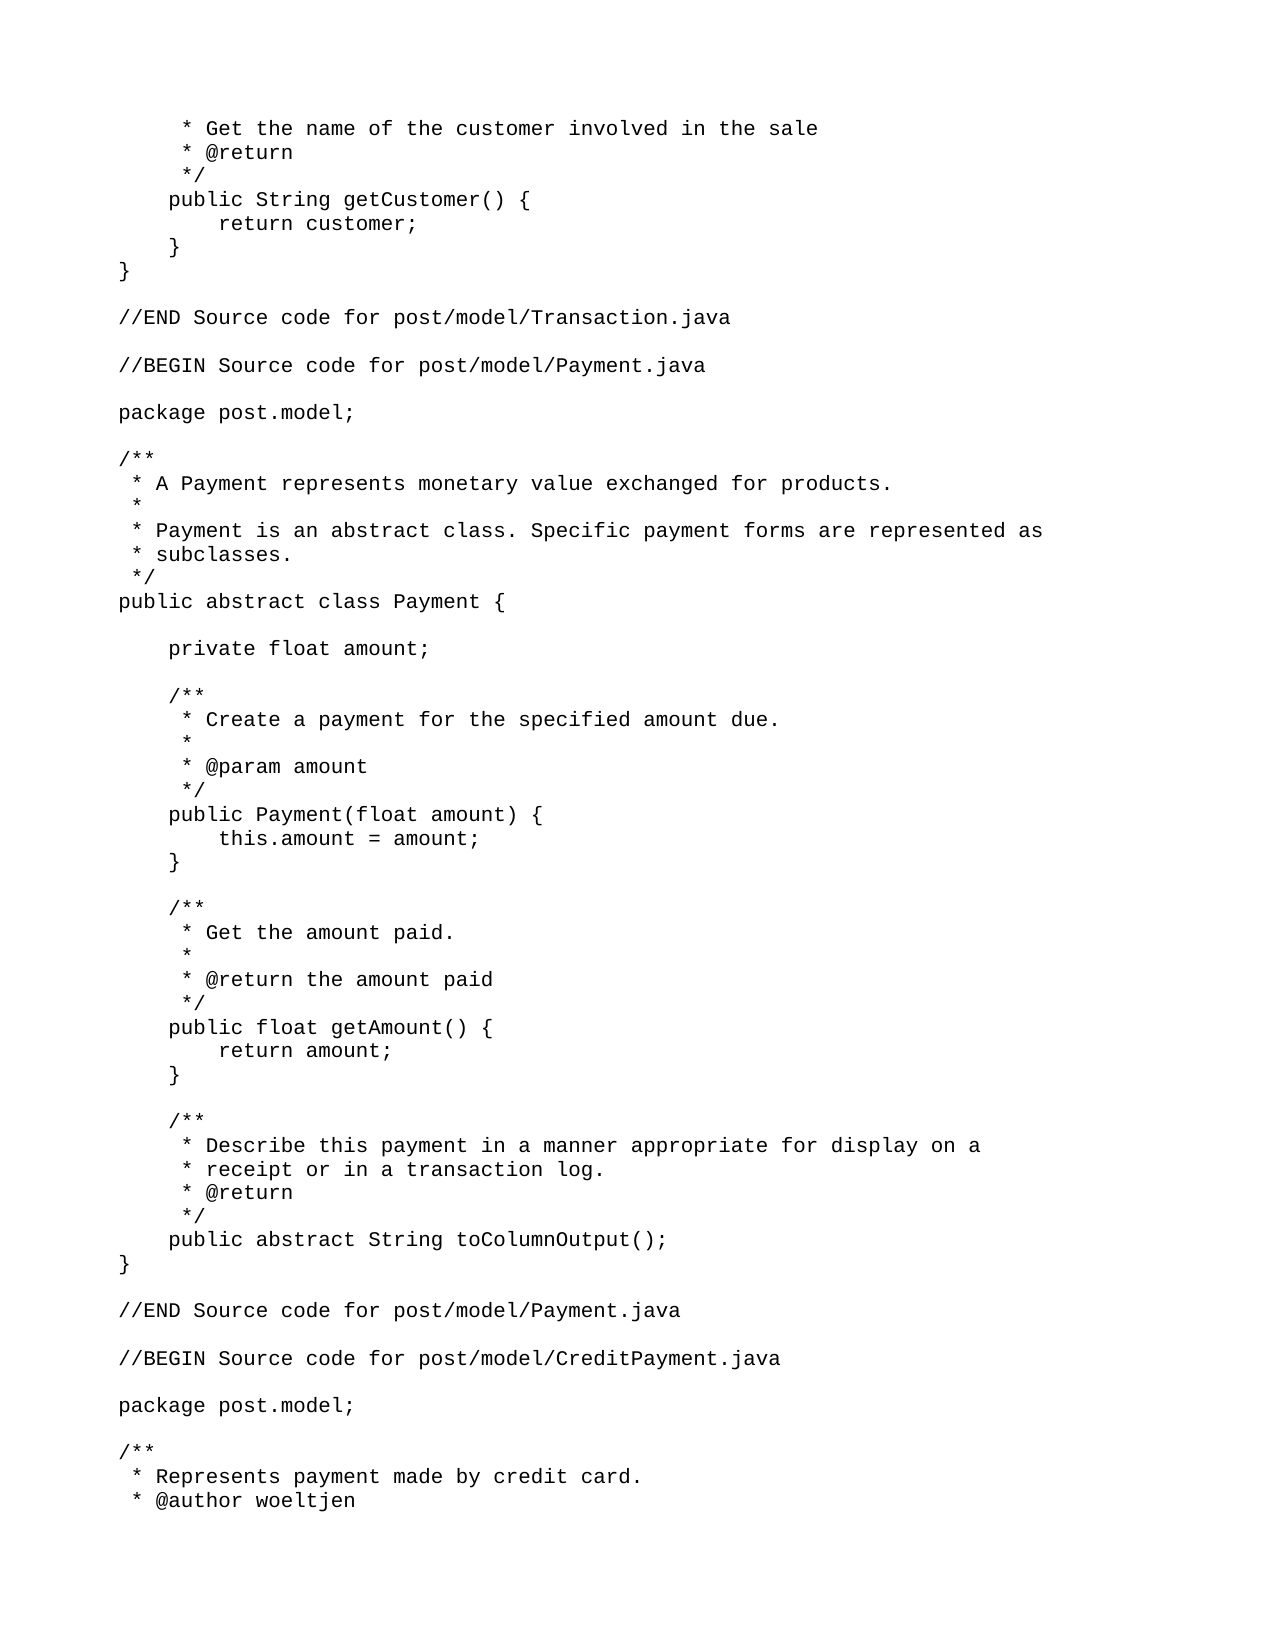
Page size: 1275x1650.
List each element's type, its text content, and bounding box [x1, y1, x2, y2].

text } [118, 260, 1157, 284]
text * Get the amount paid. [118, 922, 1157, 946]
text //END Source code for post/model/Payment.java [118, 1300, 1157, 1324]
text * Create a payment for the specified amount due. [118, 709, 1157, 733]
text public String getCustomer() { [118, 189, 1157, 213]
text * subclasses. [118, 544, 1157, 567]
text * @author woeltjen [118, 1489, 1157, 1513]
text } [118, 1064, 1157, 1088]
text * Payment is an abstract class. Specific payment forms are represented as [118, 520, 1157, 544]
text */ [118, 165, 1157, 189]
text * receipt or in a transaction log. [118, 1158, 1157, 1182]
text * A Payment represents monetary value exchanged for products. [118, 473, 1157, 496]
text public abstract class Payment { [118, 591, 1157, 615]
text * Get the name of the customer involved in the sale [118, 118, 1157, 142]
text * [118, 496, 1157, 520]
text * [118, 733, 1157, 757]
text /** [118, 686, 1157, 709]
text this.amount = amount; [118, 827, 1157, 851]
text } [118, 1253, 1157, 1277]
text */ [118, 567, 1157, 591]
text * @return [118, 142, 1157, 165]
text * @param amount [118, 757, 1157, 780]
text } [118, 851, 1157, 875]
text /** [118, 1442, 1157, 1466]
text private float amount; [118, 638, 1157, 662]
text * [118, 946, 1157, 969]
text return customer; [118, 213, 1157, 236]
text * Describe this payment in a manner appropriate for display on a [118, 1135, 1157, 1158]
text public abstract String toColumnOutput(); [118, 1229, 1157, 1253]
text /** [118, 1111, 1157, 1135]
text package post.model; [118, 1395, 1157, 1419]
text public Payment(float amount) { [118, 804, 1157, 827]
text //END Source code for post/model/Transaction.java [118, 307, 1157, 331]
text /** [118, 898, 1157, 922]
text return amount; [118, 1040, 1157, 1064]
text //BEGIN Source code for post/model/Payment.java [118, 354, 1157, 378]
text public float getAmount() { [118, 1017, 1157, 1040]
text * Represents payment made by credit card. [118, 1466, 1157, 1489]
text */ [118, 780, 1157, 804]
text } [118, 236, 1157, 260]
text */ [118, 1206, 1157, 1229]
text package post.model; [118, 402, 1157, 426]
text */ [118, 993, 1157, 1017]
text * @return the amount paid [118, 969, 1157, 993]
text //BEGIN Source code for post/model/CreditPayment.java [118, 1348, 1157, 1371]
text * @return [118, 1182, 1157, 1206]
text /** [118, 449, 1157, 473]
